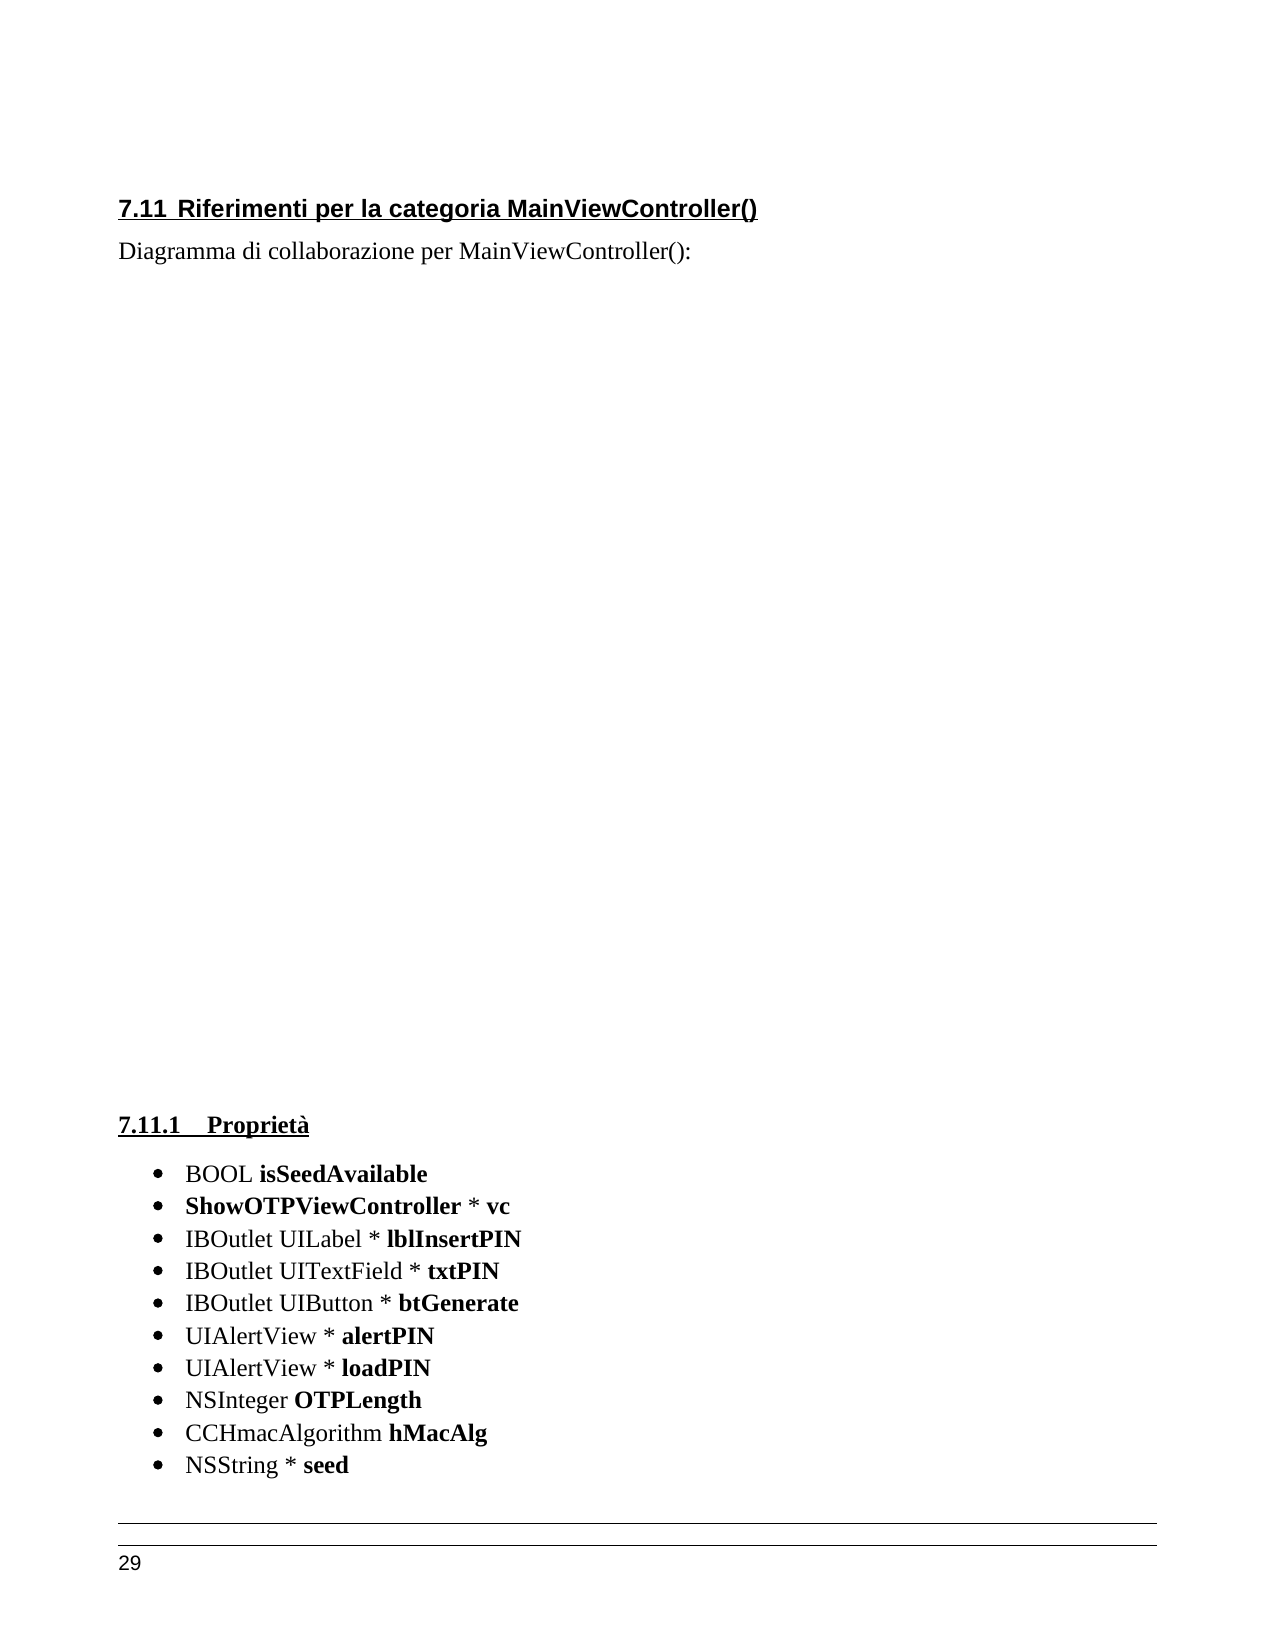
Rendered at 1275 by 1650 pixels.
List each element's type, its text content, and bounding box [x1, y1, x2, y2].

list BOOL isSeedAvailable [153, 1160, 1157, 1188]
list ShowOTPViewController * vc [153, 1192, 1157, 1220]
list CCHmacAlgorithm hMacAlg [153, 1419, 1157, 1447]
list UIAlertView * loadPIN [153, 1354, 1157, 1382]
list NSInteger OTPLength [153, 1387, 1157, 1414]
subtitle Riferimenti per la categoria MainViewController() [118, 195, 1157, 223]
list NSString * seed [153, 1451, 1157, 1479]
text Diagramma di collaborazione per MainViewController(): [118, 237, 1157, 264]
list IBOutlet UILabel * lblInsertPIN [153, 1225, 1157, 1252]
list IBOutlet UITextField * txtPIN [153, 1257, 1157, 1285]
list IBOutlet UIButton * btGenerate [153, 1289, 1157, 1317]
list UIAlertView * alertPIN [153, 1322, 1157, 1349]
subtitle Proprietà [118, 1111, 1157, 1139]
